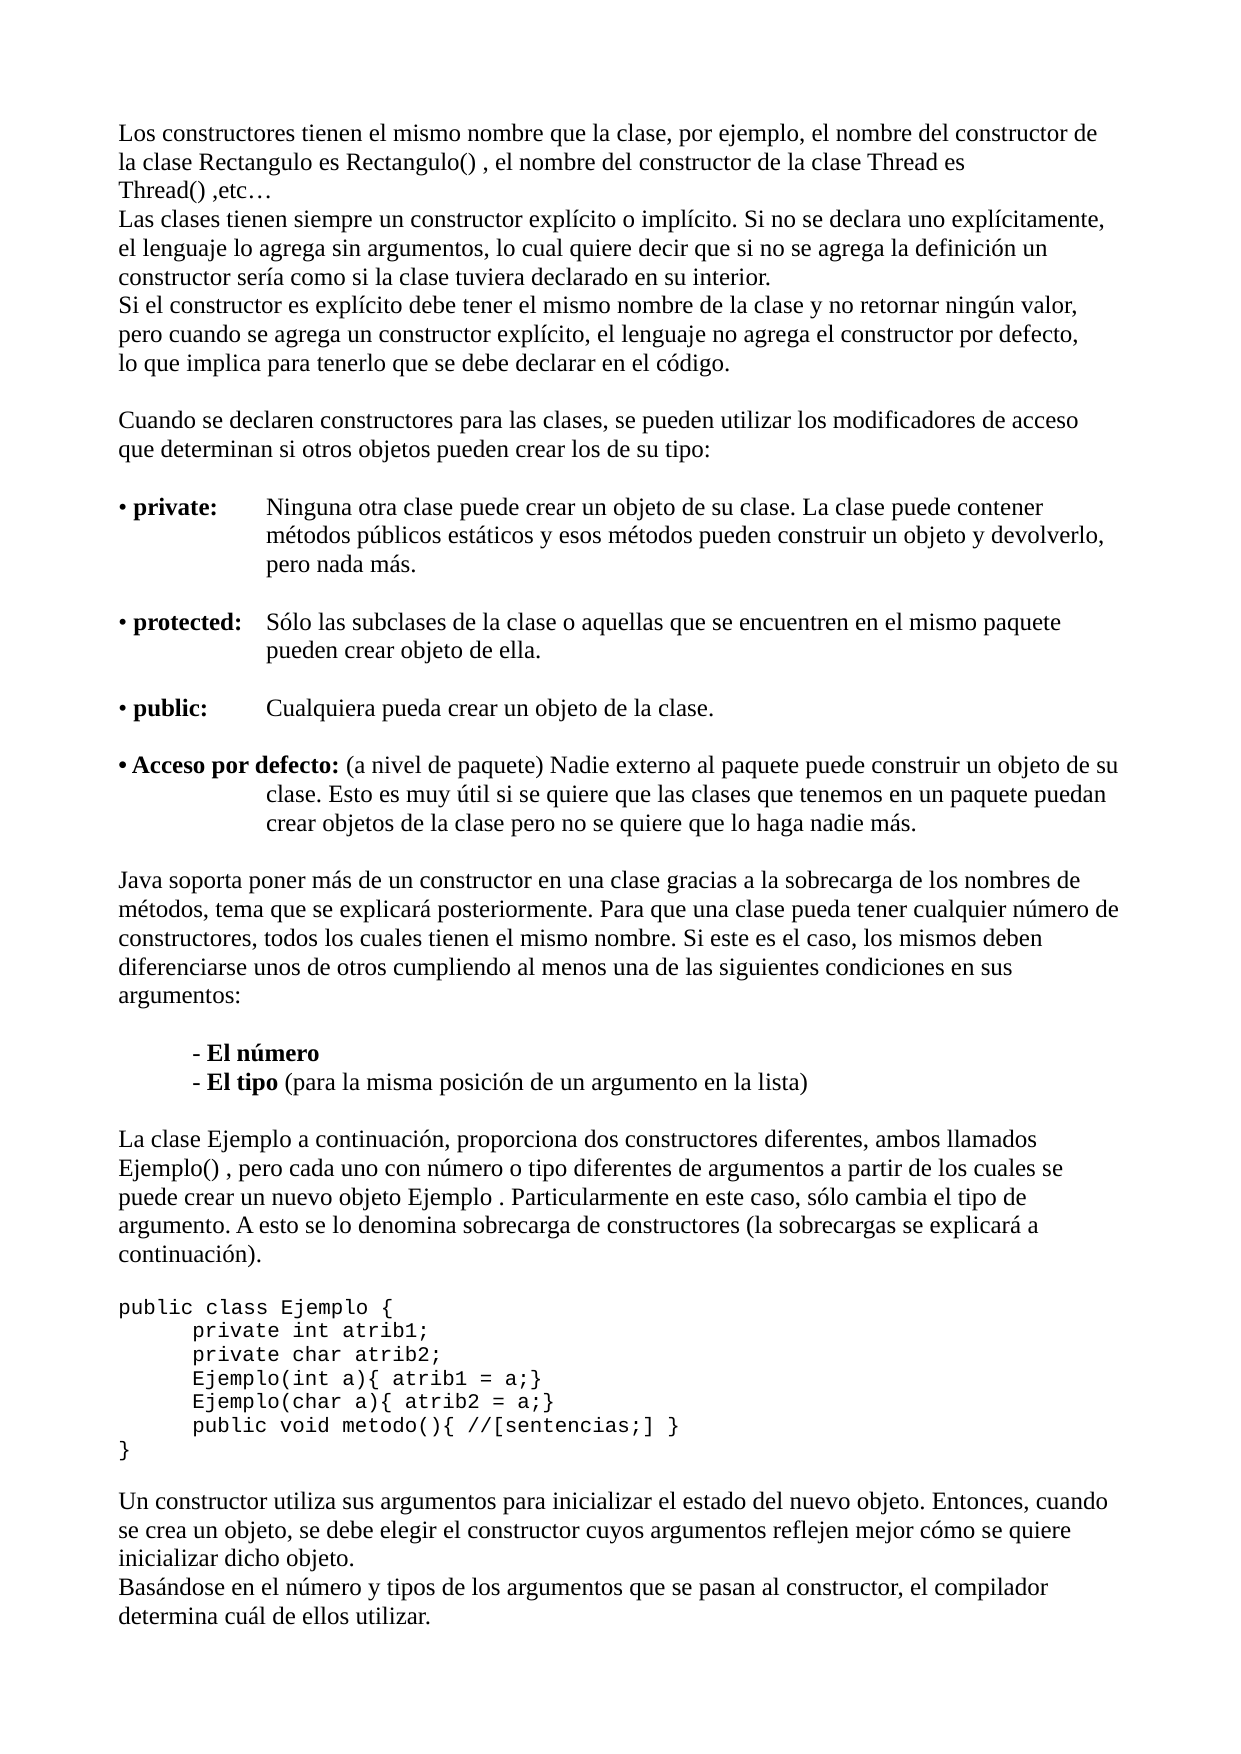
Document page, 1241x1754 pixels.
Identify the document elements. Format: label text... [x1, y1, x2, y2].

text Un constructor utiliza sus argumentos para inicializar el estado del nuevo objeto. Entonces, cuando se crea un objeto, se debe elegir el constructor cuyos argumentos reflejen mejor cómo se quiere inicializar dicho objeto. [118, 1486, 1122, 1572]
text Basándose en el número y tipos de los argumentos que se pasan al constructor, el compilador determina cuál de ellos utilizar. [118, 1572, 1122, 1630]
text private int atrib1; [118, 1321, 1122, 1344]
text que determinan si otros objetos pueden crear los de su tipo: [118, 434, 1122, 463]
text • protected: Sólo las subclases de la clase o aquellas que se encuentren en el mismo paquete pueden crear objeto de ella. [118, 607, 1122, 664]
text constructor sería como si la clase tuviera declarado en su interior. [118, 262, 1122, 291]
text métodos, tema que se explicará posteriormente. Para que una clase pueda tener cualquier número de constructores, todos los cuales tienen el mismo nombre. Si este es el caso, los mismos deben diferenciarse unos de otros cumpliendo al menos una de las siguientes condiciones en sus argumentos: [118, 894, 1122, 1009]
text Ejemplo() , pero cada uno con número o tipo diferentes de argumentos a partir de los cuales se puede crear un nuevo objeto Ejemplo . Particularmente en este caso, sólo cambia el tipo de argumento. A esto se lo denomina sobrecarga de constructores (la sobrecargas se explicará a [118, 1153, 1122, 1239]
text La clase Ejemplo a continuación, proporciona dos constructores diferentes, ambos llamados [118, 1124, 1122, 1153]
text • private: Ninguna otra clase puede crear un objeto de su clase. La clase puede contener métodos públicos estáticos y esos métodos pueden construir un objeto y devolverlo, pero nada más. [118, 492, 1122, 578]
text Java soporta poner más de un constructor en una clase gracias a la sobrecarga de los nombres de [118, 866, 1122, 894]
text lo que implica para tenerlo que se debe declarar en el código. [118, 348, 1122, 377]
text Los constructores tienen el mismo nombre que la clase, por ejemplo, el nombre del constructor de [118, 118, 1122, 147]
text • public: Cualquiera pueda crear un objeto de la clase. [118, 693, 1122, 722]
text Ejemplo(int a){ atrib1 = a;} [118, 1368, 1122, 1391]
text public class Ejemplo { [118, 1297, 1122, 1321]
text Ejemplo(char a){ atrib2 = a;} [118, 1391, 1122, 1415]
text Las clases tienen siempre un constructor explícito o implícito. Si no se declara uno explícitamente, el lenguaje lo agrega sin argumentos, lo cual quiere decir que si no se agrega la definición un [118, 204, 1122, 262]
text private char atrib2; [118, 1344, 1122, 1368]
text - El número [118, 1038, 1122, 1067]
text pero cuando se agrega un constructor explícito, el lenguaje no agrega el constructor por defecto, [118, 319, 1122, 348]
text continuación). [118, 1239, 1122, 1268]
text • Acceso por defecto: (a nivel de paquete) Nadie externo al paquete puede construir un objeto de su clase. Esto es muy útil si se quiere que las clases que tenemos en un paquete puedan crear objetos de la clase pero no se quiere que lo haga nadie más. [118, 751, 1122, 837]
text public void metodo(){ //[sentencias;] } [118, 1415, 1122, 1439]
text - El tipo (para la misma posición de un argumento en la lista) [118, 1067, 1122, 1096]
text la clase Rectangulo es Rectangulo() , el nombre del constructor de la clase Thread es Thread() ,etc… [118, 147, 1122, 204]
text } [118, 1439, 1122, 1462]
text Cuando se declaren constructores para las clases, se pueden utilizar los modificadores de acceso [118, 406, 1122, 434]
text Si el constructor es explícito debe tener el mismo nombre de la clase y no retornar ningún valor, [118, 291, 1122, 319]
